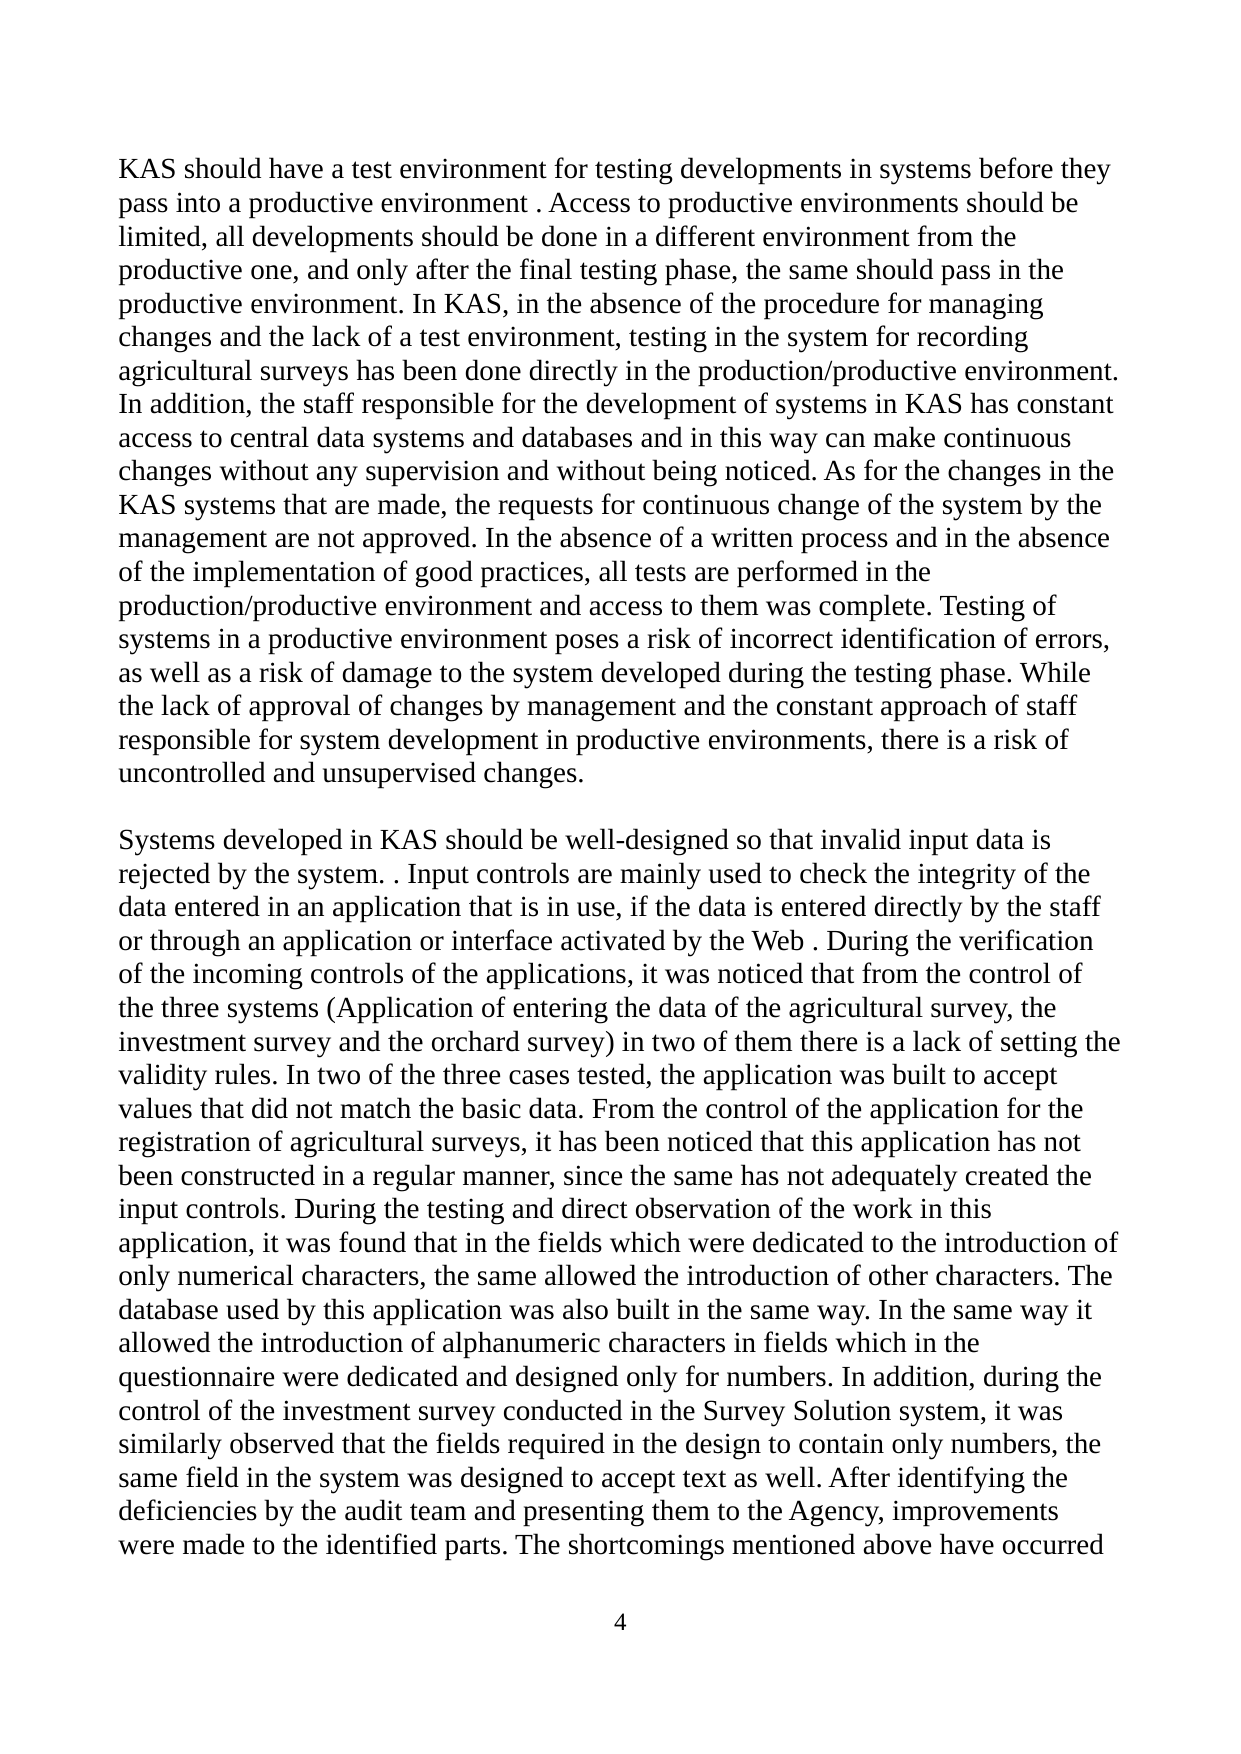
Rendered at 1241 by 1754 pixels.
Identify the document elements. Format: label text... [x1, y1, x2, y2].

text Systems developed in KAS should be well-designed so that invalid input data is rejected by the system. . Input controls are mainly used to check the integrity of the data entered in an application that is in use, if the data is entered directly by the staff or through an application or interface activated by the Web . During the verification of the incoming controls of the applications, it was noticed that from the control of the three systems (Application of entering the data of the agricultural survey, the investment survey and the orchard survey) in two of them there is a lack of setting the validity rules. In two of the three cases tested, the application was built to accept values that did not match the basic data. From the control of the application for the registration of agricultural surveys, it has been noticed that this application has not been constructed in a regular manner, since the same has not adequately created the input controls. During the testing and direct observation of the work in this application, it was found that in the fields which were dedicated to the introduction of only numerical characters, the same allowed the introduction of other characters. The database used by this application was also built in the same way. In the same way it allowed the introduction of alphanumeric characters in fields which in the questionnaire were dedicated and designed only for numbers. In addition, during the control of the investment survey conducted in the Survey Solution system, it was similarly observed that the fields required in the design to contain only numbers, the same field in the system was designed to accept text as well. After identifying the deficiencies by the audit team and presenting them to the Agency, improvements were made to the identified parts. The shortcomings mentioned above have occurred [118, 822, 1122, 1560]
text KAS should have a test environment for testing developments in systems before they pass into a productive environment . Access to productive environments should be limited, all developments should be done in a different environment from the productive one, and only after the final testing phase, the same should pass in the productive environment. In KAS, in the absence of the procedure for managing changes and the lack of a test environment, testing in the system for recording agricultural surveys has been done directly in the production/productive environment. In addition, the staff responsible for the development of systems in KAS has constant access to central data systems and databases and in this way can make continuous changes without any supervision and without being noticed. As for the changes in the KAS systems that are made, the requests for continuous change of the system by the management are not approved. In the absence of a written process and in the absence of the implementation of good practices, all tests are performed in the production/productive environment and access to them was complete. Testing of systems in a productive environment poses a risk of incorrect identification of errors, as well as a risk of damage to the system developed during the testing phase. While the lack of approval of changes by management and the constant approach of staff responsible for system development in productive environments, there is a risk of uncontrolled and unsupervised changes. [118, 152, 1122, 789]
